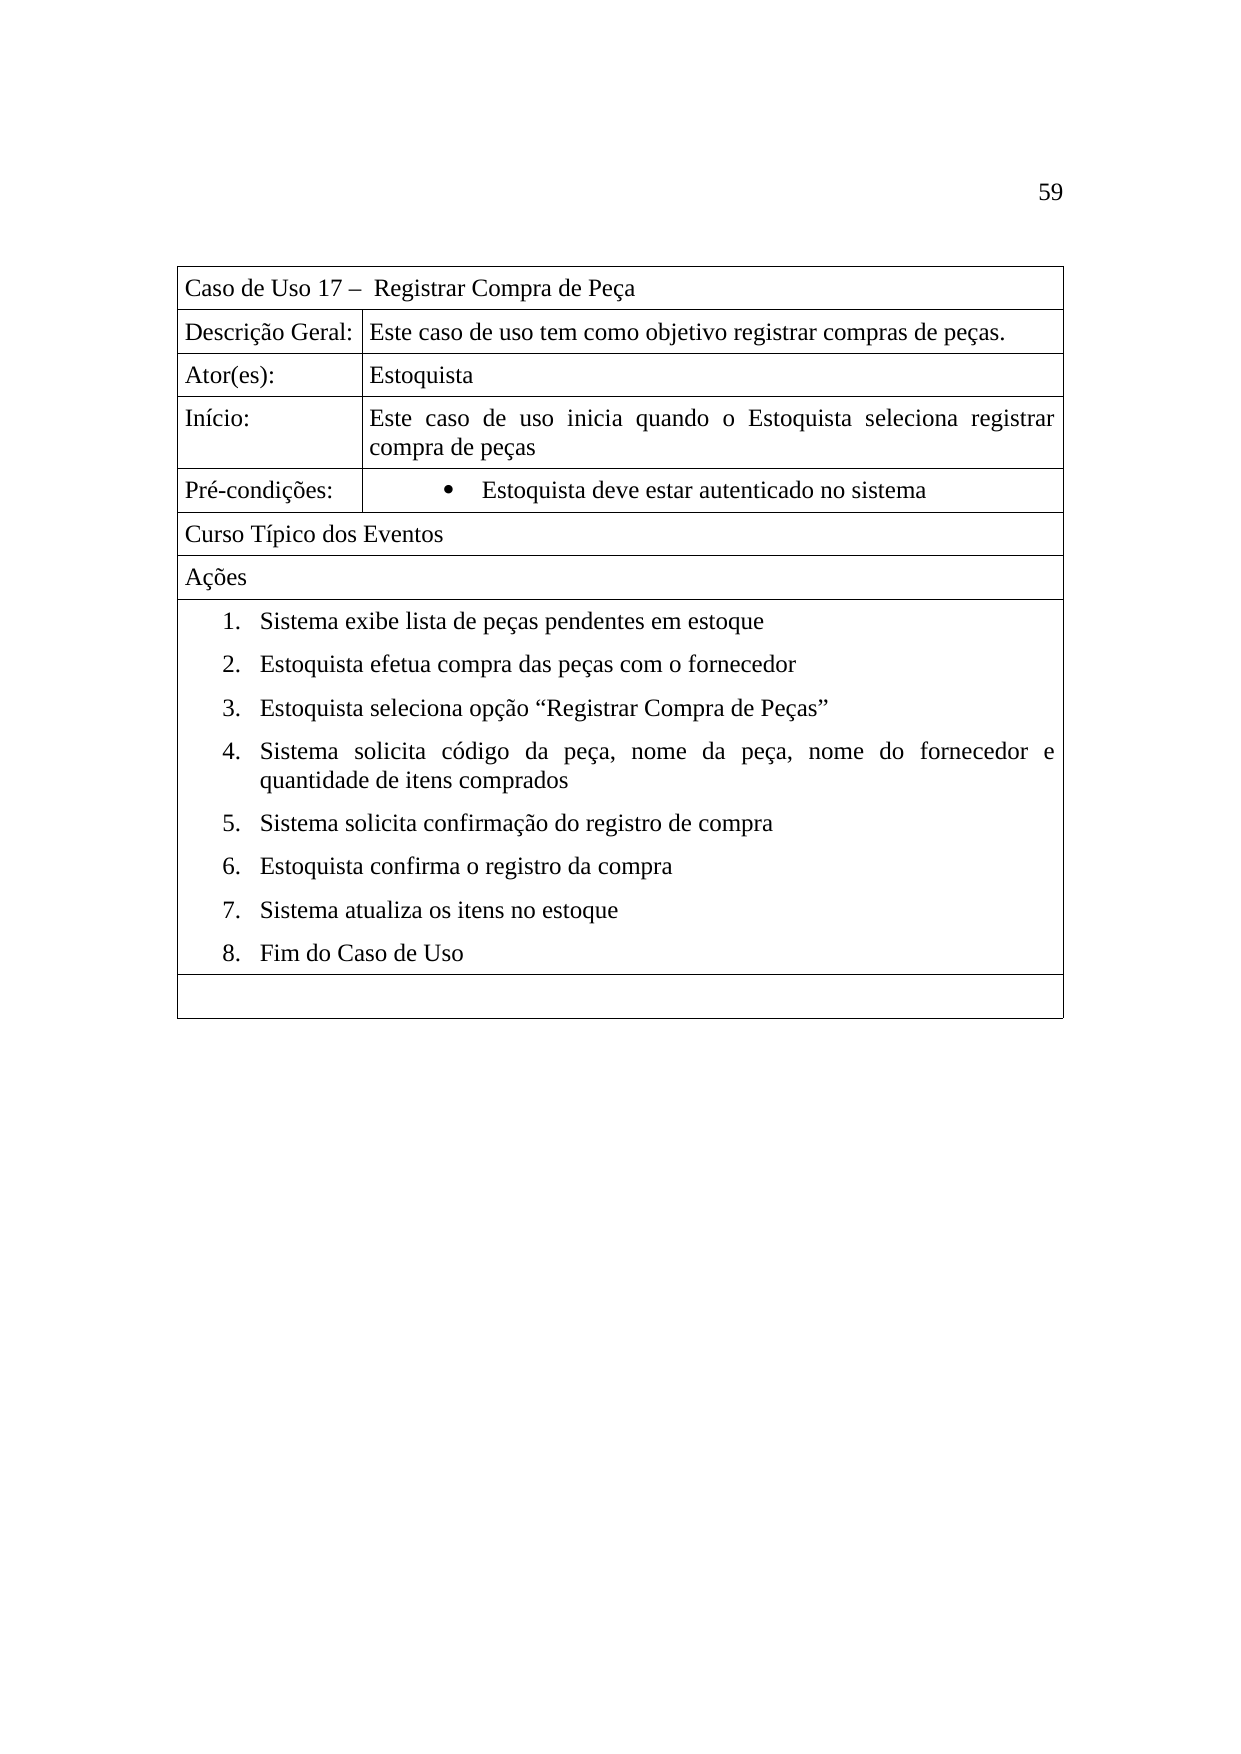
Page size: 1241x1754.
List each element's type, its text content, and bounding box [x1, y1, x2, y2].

table_cell Sistema solicita código da peça, nome da peça, nome do fornecedor e quantidade de itens comprados [178, 729, 1063, 801]
table_cell Descrição Geral: [178, 310, 362, 353]
table_cell Ator(es): [178, 354, 362, 396]
table_cell [178, 975, 1063, 1017]
table_cell Ações [178, 556, 1063, 598]
table_cell Estoquista seleciona opção “Registrar Compra de Peças” [178, 685, 1063, 729]
table_cell Início: [178, 397, 362, 468]
table_cell Este caso de uso tem como objetivo registrar compras de peças. [363, 310, 1063, 353]
table_cell Este caso de uso inicia quando o Estoquista seleciona registrar compra de peças [363, 397, 1063, 468]
table_cell Estoquista confirma o registro da compra [178, 844, 1063, 887]
table_cell Estoquista [363, 354, 1063, 396]
table_cell Fim do Caso de Uso [178, 931, 1063, 974]
table_cell Pré-condições: [178, 469, 362, 512]
table_header Caso de Uso 17 – Registrar Compra de Peça [178, 267, 1063, 309]
table_cell Curso Típico dos Eventos [178, 513, 1063, 555]
table_cell Estoquista deve estar autenticado no sistema [363, 469, 1063, 512]
table_cell Sistema atualiza os itens no estoque [178, 888, 1063, 931]
table_cell Estoquista efetua compra das peças com o fornecedor [178, 642, 1063, 685]
table_cell Sistema exibe lista de peças pendentes em estoque [178, 600, 1063, 642]
table_cell Sistema solicita confirmação do registro de compra [178, 801, 1063, 844]
